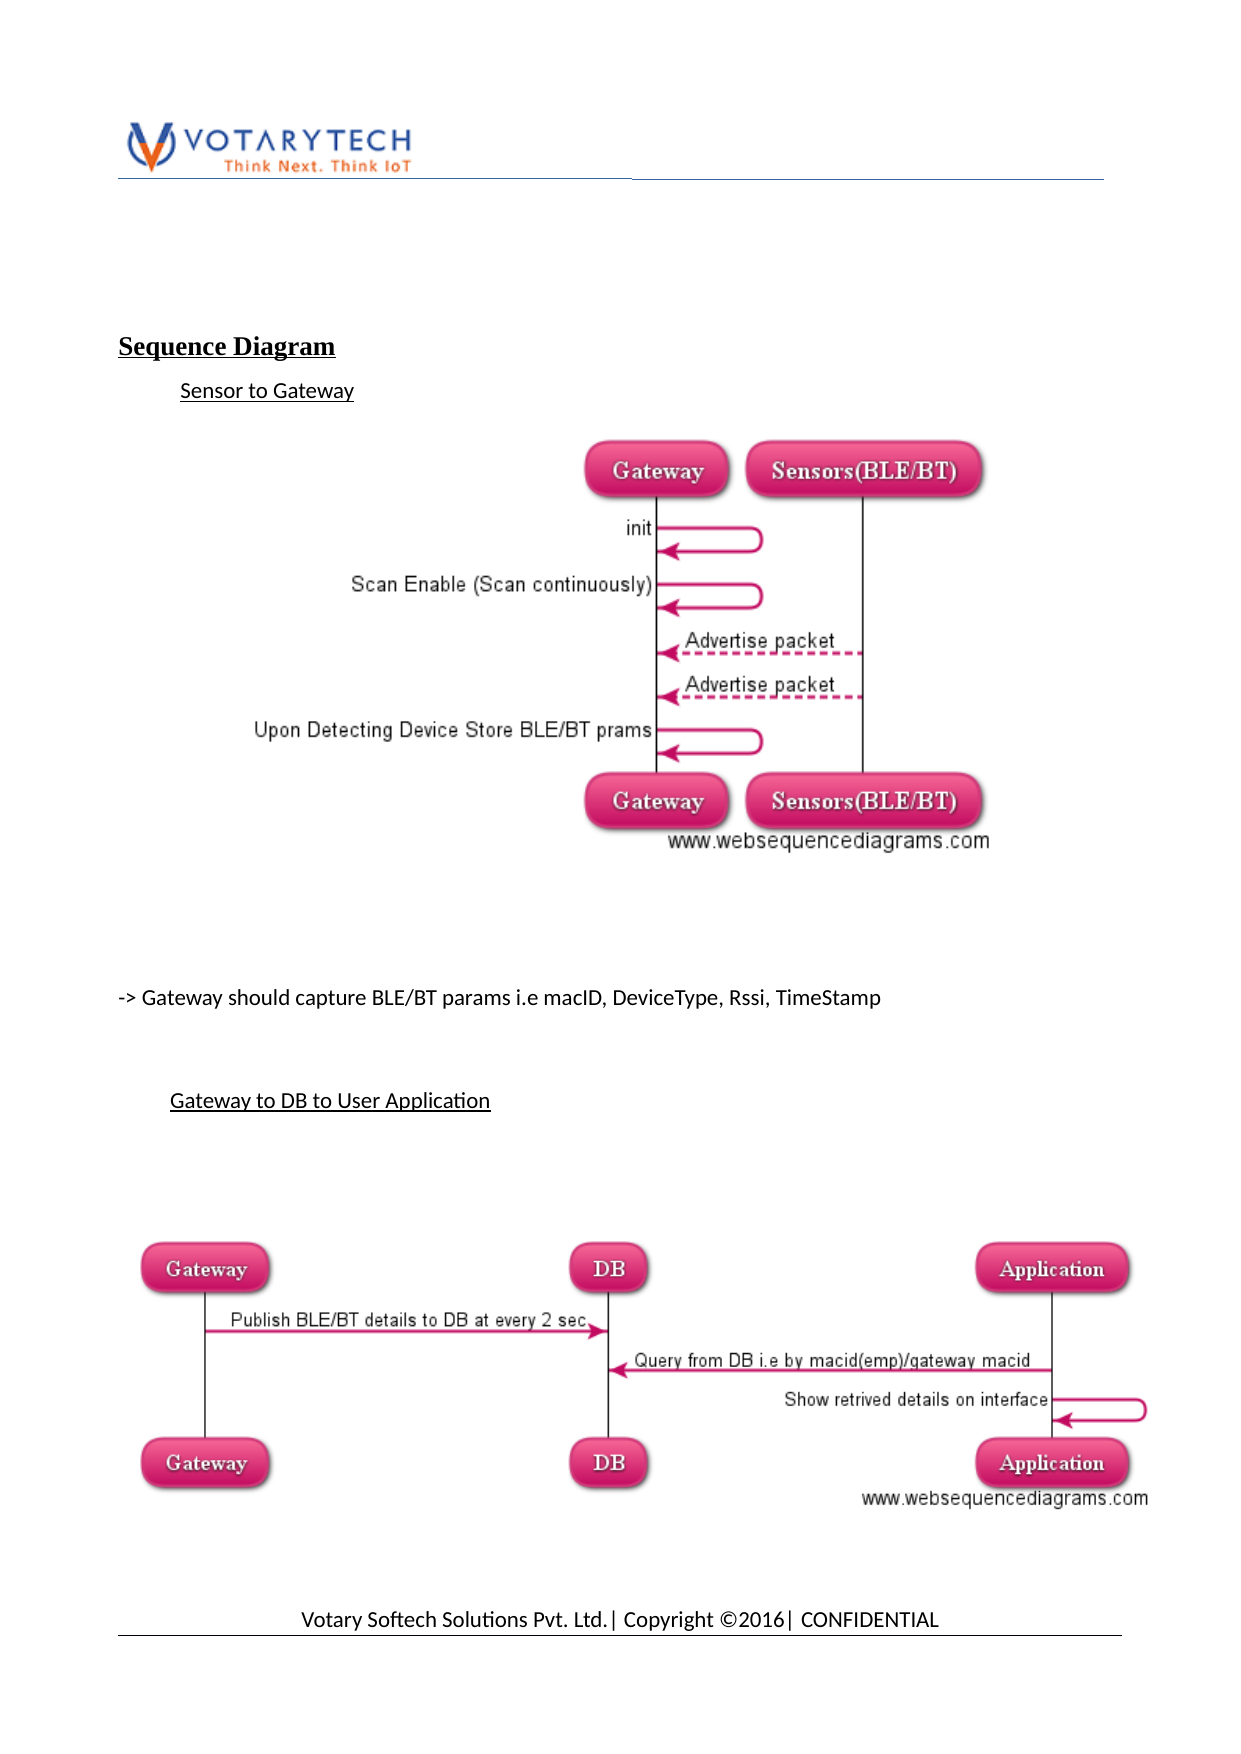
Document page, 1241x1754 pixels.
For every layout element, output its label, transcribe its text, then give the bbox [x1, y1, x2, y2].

text Gateway to DB to User Application [118, 1086, 1157, 1114]
list Sensor to Gateway [118, 376, 1157, 404]
picture [121, 1222, 1160, 1519]
picture [237, 418, 1003, 864]
text Sequence Diagram [118, 330, 1157, 361]
picture [118, 118, 419, 178]
text -> Gateway should capture BLE/BT params i.e macID, DeviceType, Rssi, TimeStamp [118, 983, 1157, 1011]
